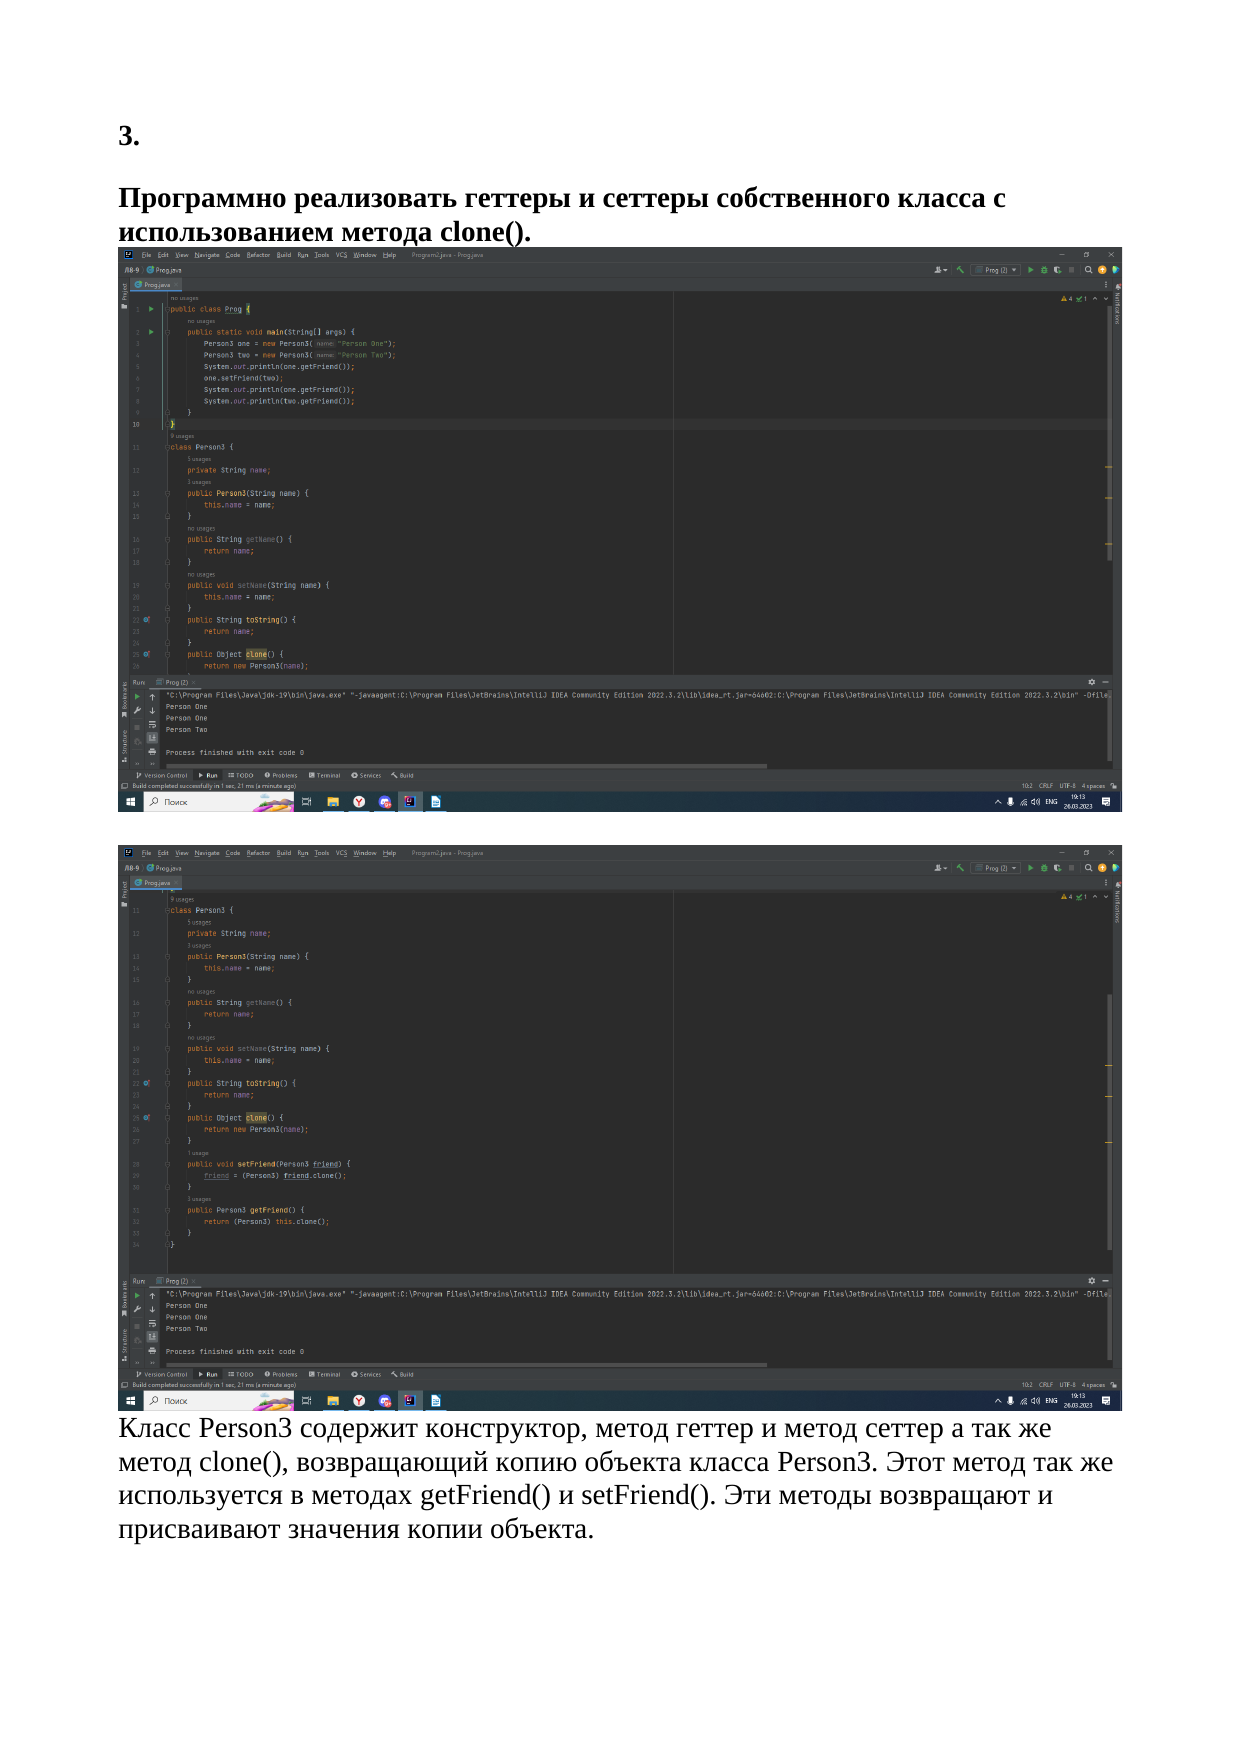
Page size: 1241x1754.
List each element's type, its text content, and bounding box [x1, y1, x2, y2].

picture [118, 845, 1123, 1411]
subtitle 3. [118, 118, 1122, 152]
list Класс Person3 содержит конструктор, метод геттер и метод сеттер а так же метод clone(), возвращающий копию объекта класса Person3. Этот метод так же используется в методах getFriend() и setFriend(). Эти методы возвращают и присваивают значения копии объекта. [118, 1411, 1122, 1544]
list Программно реализовать геттеры и сеттеры собственного класса с использованием метода clone(). [118, 180, 1122, 247]
picture [118, 247, 1123, 812]
